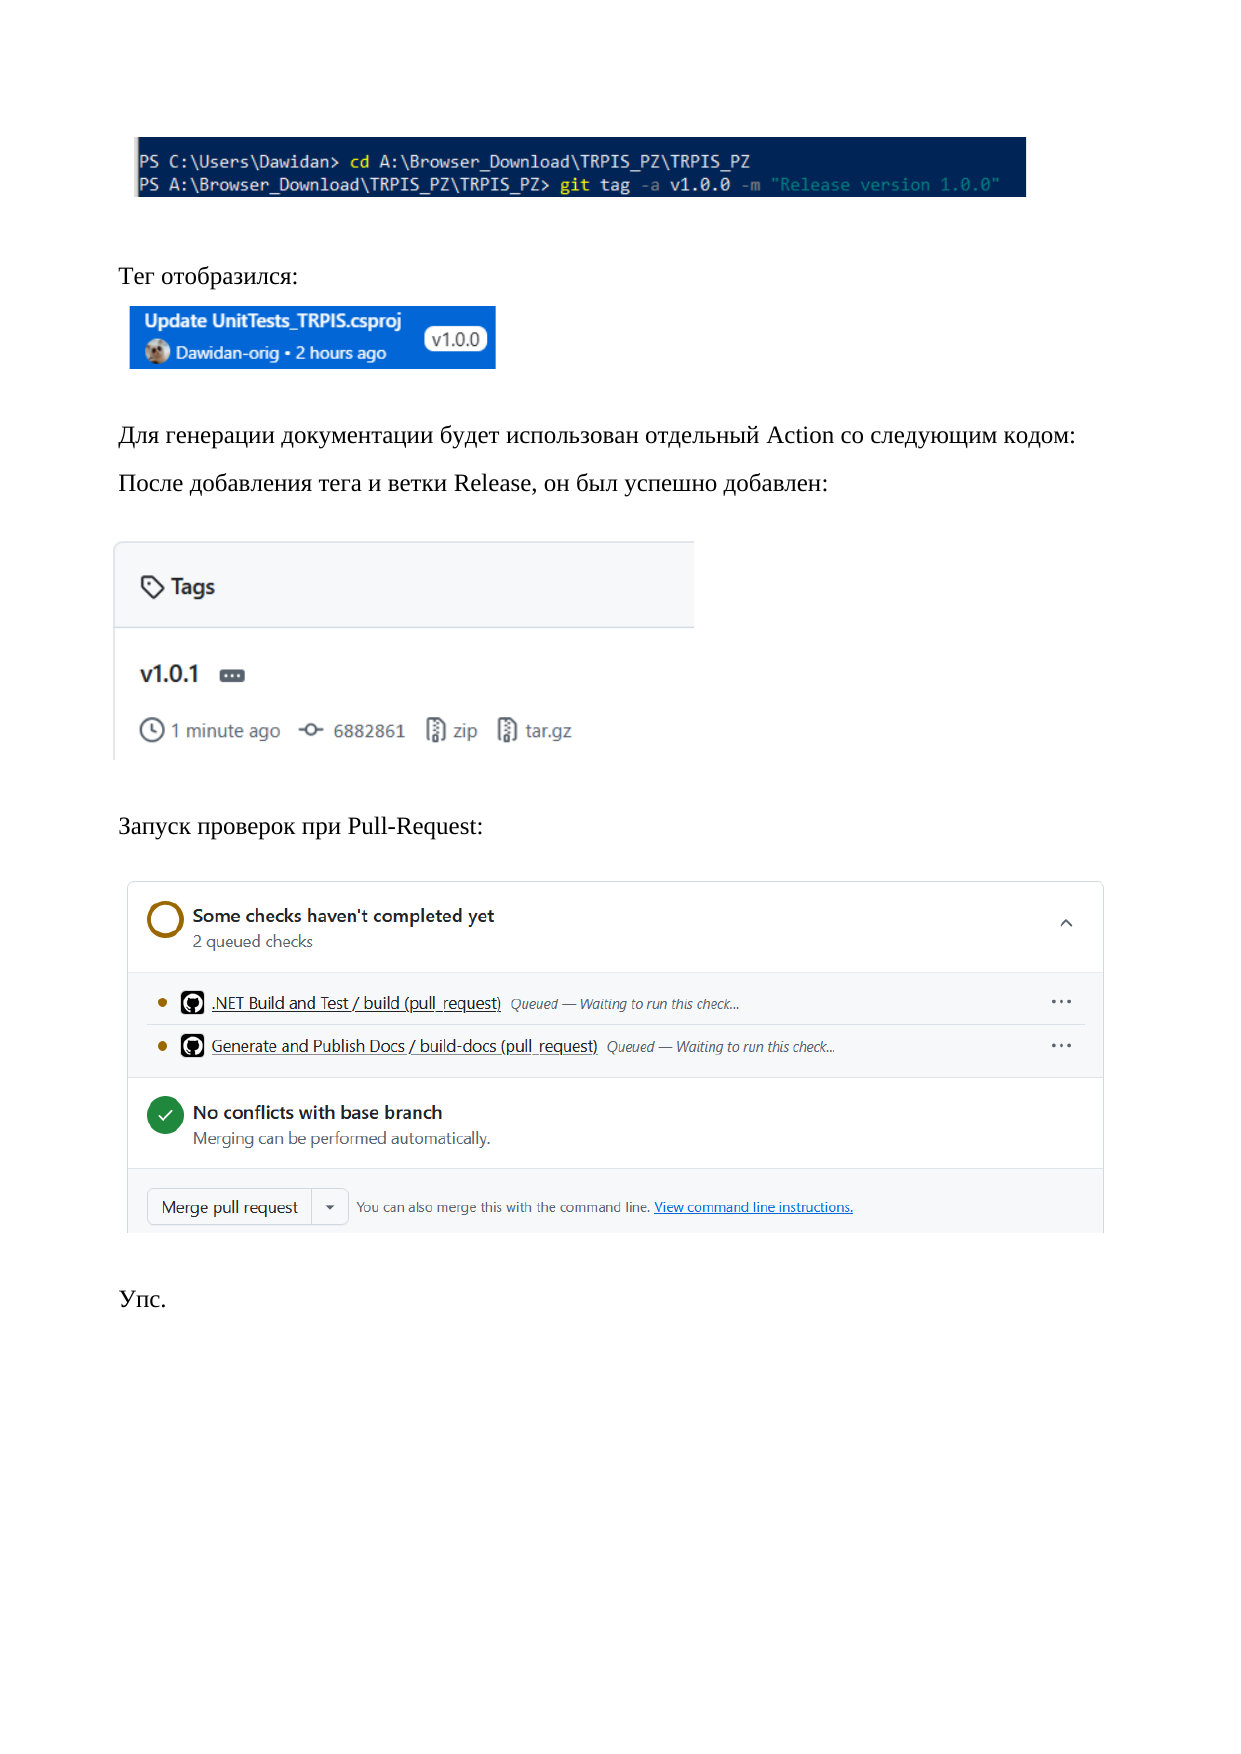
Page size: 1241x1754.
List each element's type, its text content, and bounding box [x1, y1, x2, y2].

text Для генерации документации будет использован отдельный Action со следующим кодом: [118, 421, 1122, 449]
text Запуск проверок при Pull-Request: [118, 811, 1122, 840]
picture [106, 534, 694, 760]
text После добавления тега и ветки Release, он был успешно добавлен: [118, 468, 1122, 497]
picture [110, 876, 1115, 1233]
picture [129, 306, 496, 369]
text Тег отобразился: [118, 261, 1122, 290]
text Упс. [118, 1284, 1122, 1313]
picture [133, 137, 1027, 197]
